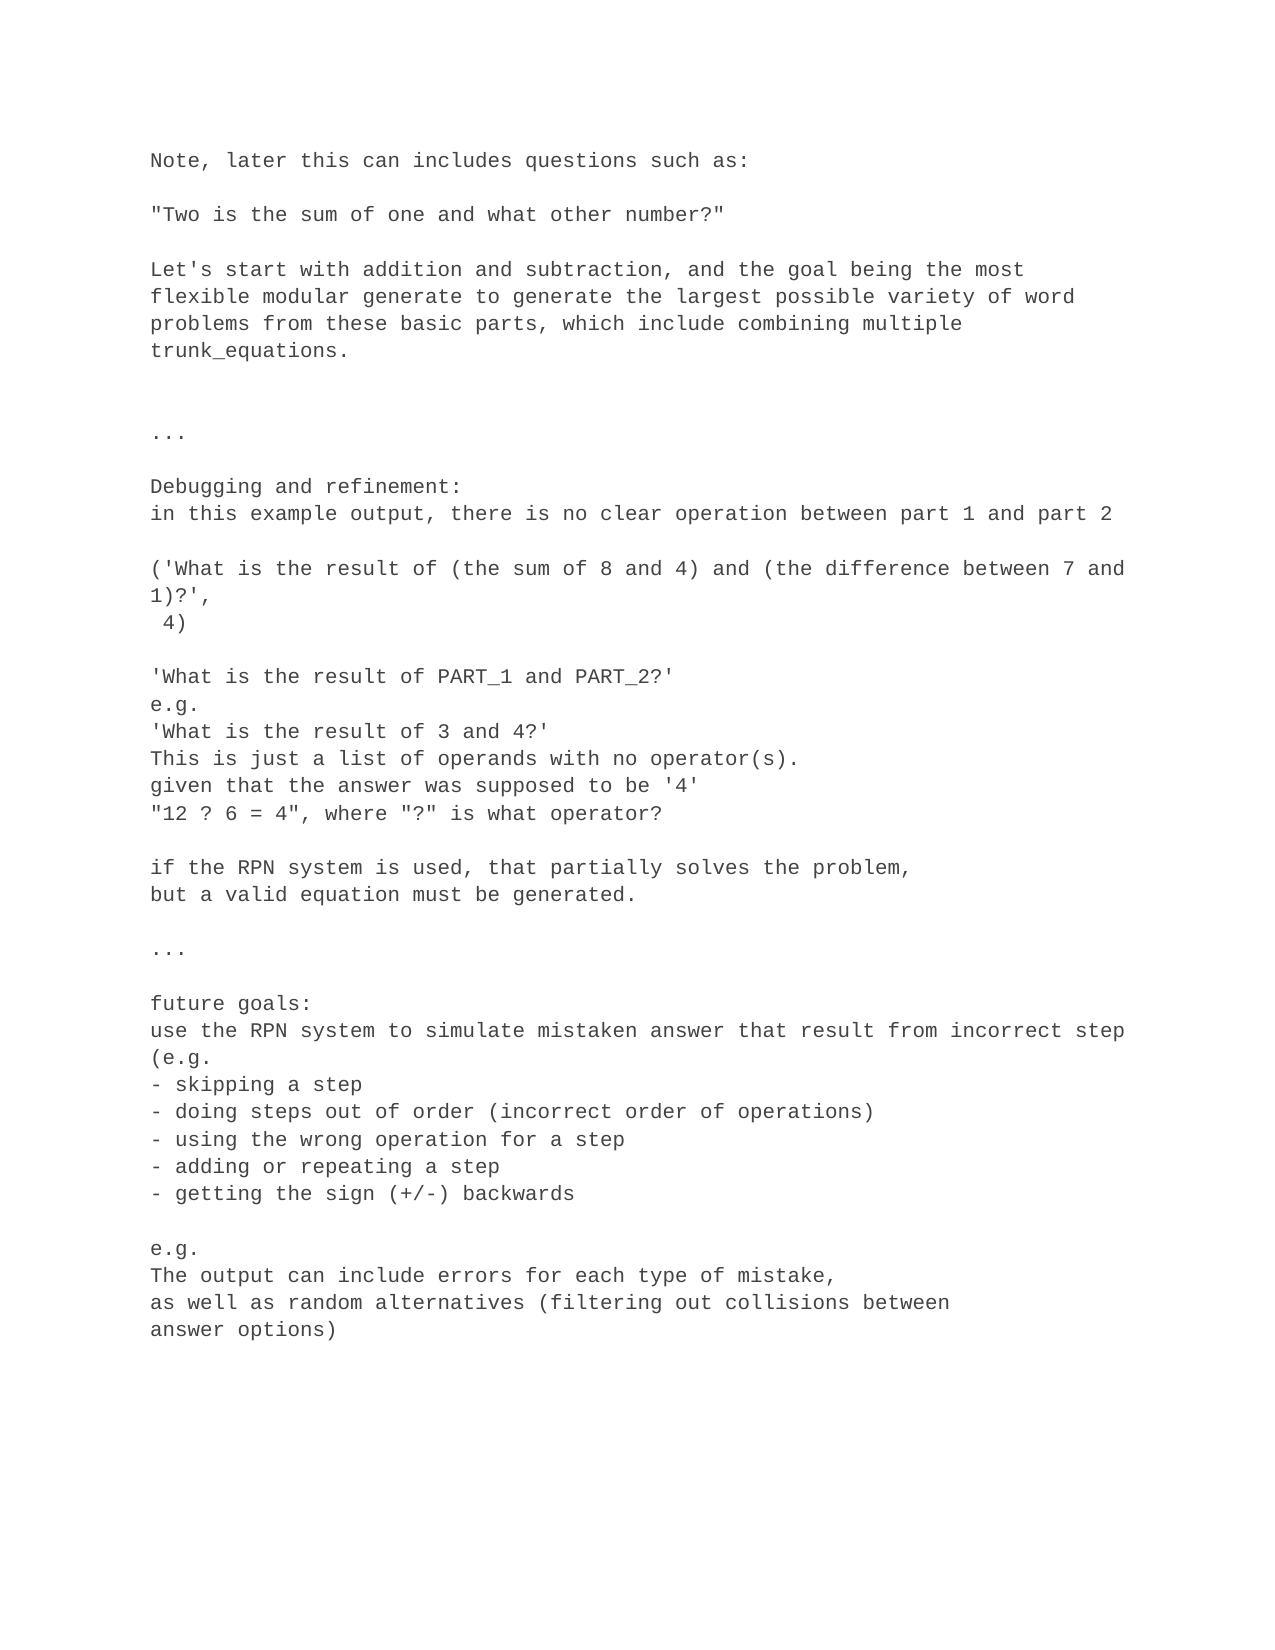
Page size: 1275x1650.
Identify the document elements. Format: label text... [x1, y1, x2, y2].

text future goals: [150, 993, 1125, 1016]
text - skipping a step [150, 1074, 1125, 1098]
text The output can include errors for each type of mistake, [150, 1265, 1125, 1288]
text if the RPN system is used, that partially solves the problem, [150, 857, 1125, 881]
text 'What is the result of PART_1 and PART_2?' [150, 667, 1125, 690]
text 4) [150, 612, 1125, 636]
text This is just a list of operands with no operator(s). [150, 748, 1125, 772]
text ('What is the result of (the sum of 8 and 4) and (the difference between 7 and 1)?', [150, 558, 1125, 609]
text Let's start with addition and subtraction, and the goal being the most flexible modular generate to generate the largest possible variety of word problems from these basic parts, which include combining multiple trunk_equations. [150, 259, 1125, 364]
text Debugging and refinement: [150, 476, 1125, 500]
text e.g. [150, 1237, 1125, 1261]
text - getting the sign (+/-) backwards [150, 1183, 1125, 1207]
text but a valid equation must be generated. [150, 884, 1125, 908]
text e.g. [150, 694, 1125, 717]
text in this example output, there is no clear operation between part 1 and part 2 [150, 503, 1125, 527]
text answer options) [150, 1319, 1125, 1343]
text given that the answer was supposed to be '4' [150, 775, 1125, 799]
text ... [150, 938, 1125, 962]
text "12 ? 6 = 4", where "?" is what operator? [150, 802, 1125, 826]
text ... [150, 422, 1125, 446]
text as well as random alternatives (filtering out collisions between [150, 1292, 1125, 1316]
text - doing steps out of order (incorrect order of operations) [150, 1102, 1125, 1125]
text - adding or repeating a step [150, 1156, 1125, 1179]
text use the RPN system to simulate mistaken answer that result from incorrect step (e.g. [150, 1020, 1125, 1071]
text - using the wrong operation for a step [150, 1129, 1125, 1152]
text 'What is the result of 3 and 4?' [150, 721, 1125, 744]
text "Two is the sum of one and what other number?" [150, 204, 1125, 228]
text Note, later this can includes questions such as: [150, 150, 1125, 174]
